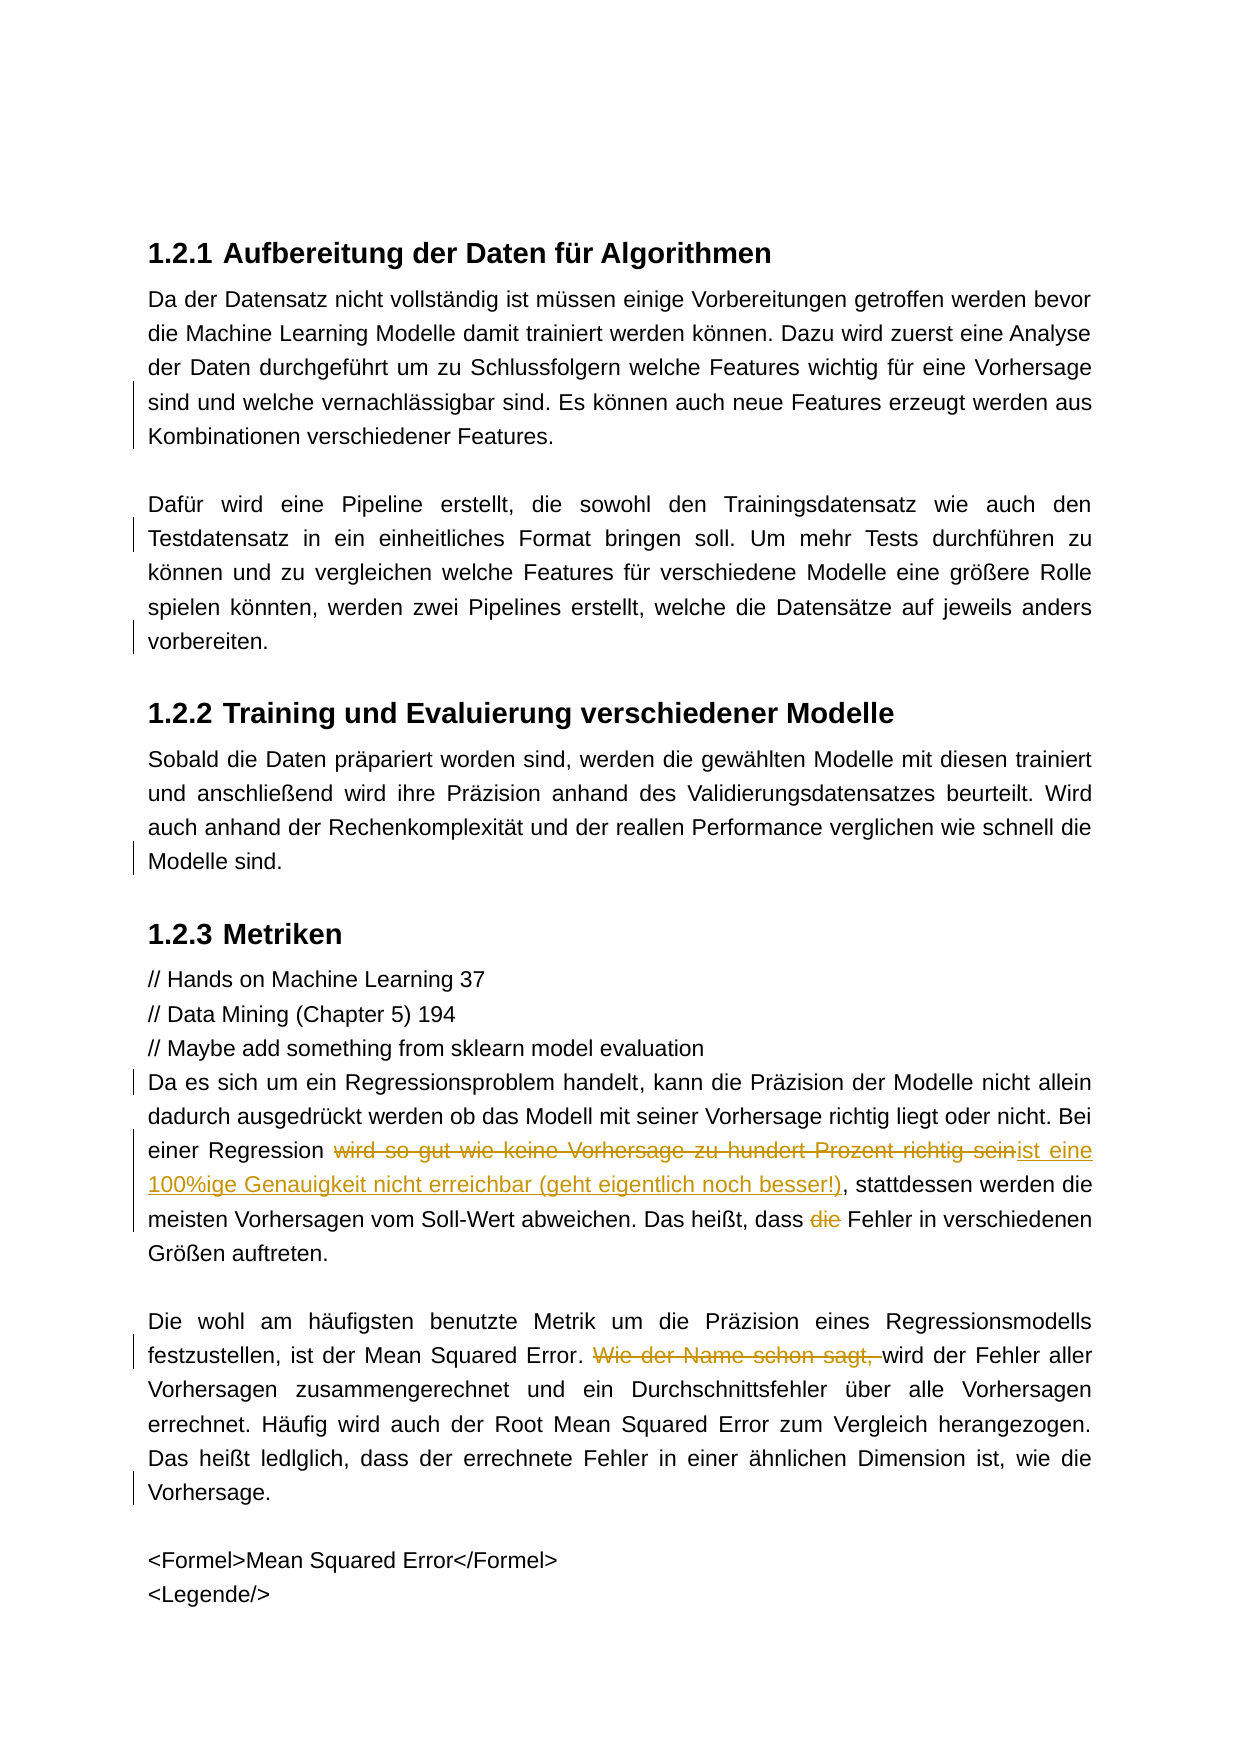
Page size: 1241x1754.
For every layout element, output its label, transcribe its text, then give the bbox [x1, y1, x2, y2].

text Da der Datensatz nicht vollständig ist müssen einige Vorbereitungen getroffen werden bevor die Machine Learning Modelle damit trainiert werden können. Dazu wird zuerst eine Analyse der Daten durchgeführt um zu Schlussfolgern welche Features wichtig für eine Vorhersage sind und welche vernachlässigbar sind. Es können auch neue Features erzeugt werden aus Kombinationen verschiedener Features. [148, 286, 1092, 449]
subtitle Metriken [148, 917, 1092, 950]
text Die wohl am häufigsten benutzte Metrik um die Präzision eines Regressionsmodells festzustellen, ist der Mean Squared Error. wird der Fehler aller Vorhersagen zusammengerechnet und ein Durchschnittsfehler über alle Vorhersagen errechnet. Häufig wird auch der Root Mean Squared Error zum Vergleich herangezogen. Das heißt ledlglich, dass der errechnete Fehler in einer ähnlichen Dimension ist, wie die Vorhersage. [148, 1308, 1092, 1505]
text // Data Mining (Chapter 5) 194 [148, 1001, 1092, 1027]
subtitle Aufbereitung der Daten für Algorithmen [148, 236, 1092, 270]
text // Maybe add something from sklearn model evaluation [148, 1035, 1092, 1061]
text <Formel>Mean Squared Error</Formel> [148, 1547, 1092, 1574]
text Dafür wird eine Pipeline erstellt, die sowohl den Trainingsdatensatz wie auch den Testdatensatz in ein einheitliches Format bringen soll. Um mehr Tests durchführen zu können und zu vergleichen welche Features für verschiedene Modelle eine größere Rolle spielen könnten, werden zwei Pipelines erstellt, welche die Datensätze auf jeweils anders vorbereiten. [148, 491, 1092, 654]
text // Hands on Machine Learning 37 [148, 966, 1092, 993]
text Sobald die Daten präpariert worden sind, werden die gewählten Modelle mit diesen trainiert und anschließend wird ihre Präzision anhand des Validierungsdatensatzes beurteilt. Wird auch anhand der Rechenkomplexität und der reallen Performance verglichen wie schnell die Modelle sind. [148, 746, 1092, 875]
text <Legende/> [148, 1581, 1092, 1608]
subtitle Training und Evaluierung verschiedener Modelle [148, 696, 1092, 729]
text Da es sich um ein Regressionsproblem handelt, kann die Präzision der Modelle nicht allein dadurch ausgedrückt werden ob das Modell mit seiner Vorhersage richtig liegt oder nicht. Bei einer Regression ist eine 100%ige Genauigkeit nicht erreichbar (geht eigentlich noch besser!), stattdessen werden die meisten Vorhersagen vom Soll-Wert abweichen. Das heißt, dass Fehler in verschiedenen Größen auftreten. [148, 1069, 1092, 1266]
